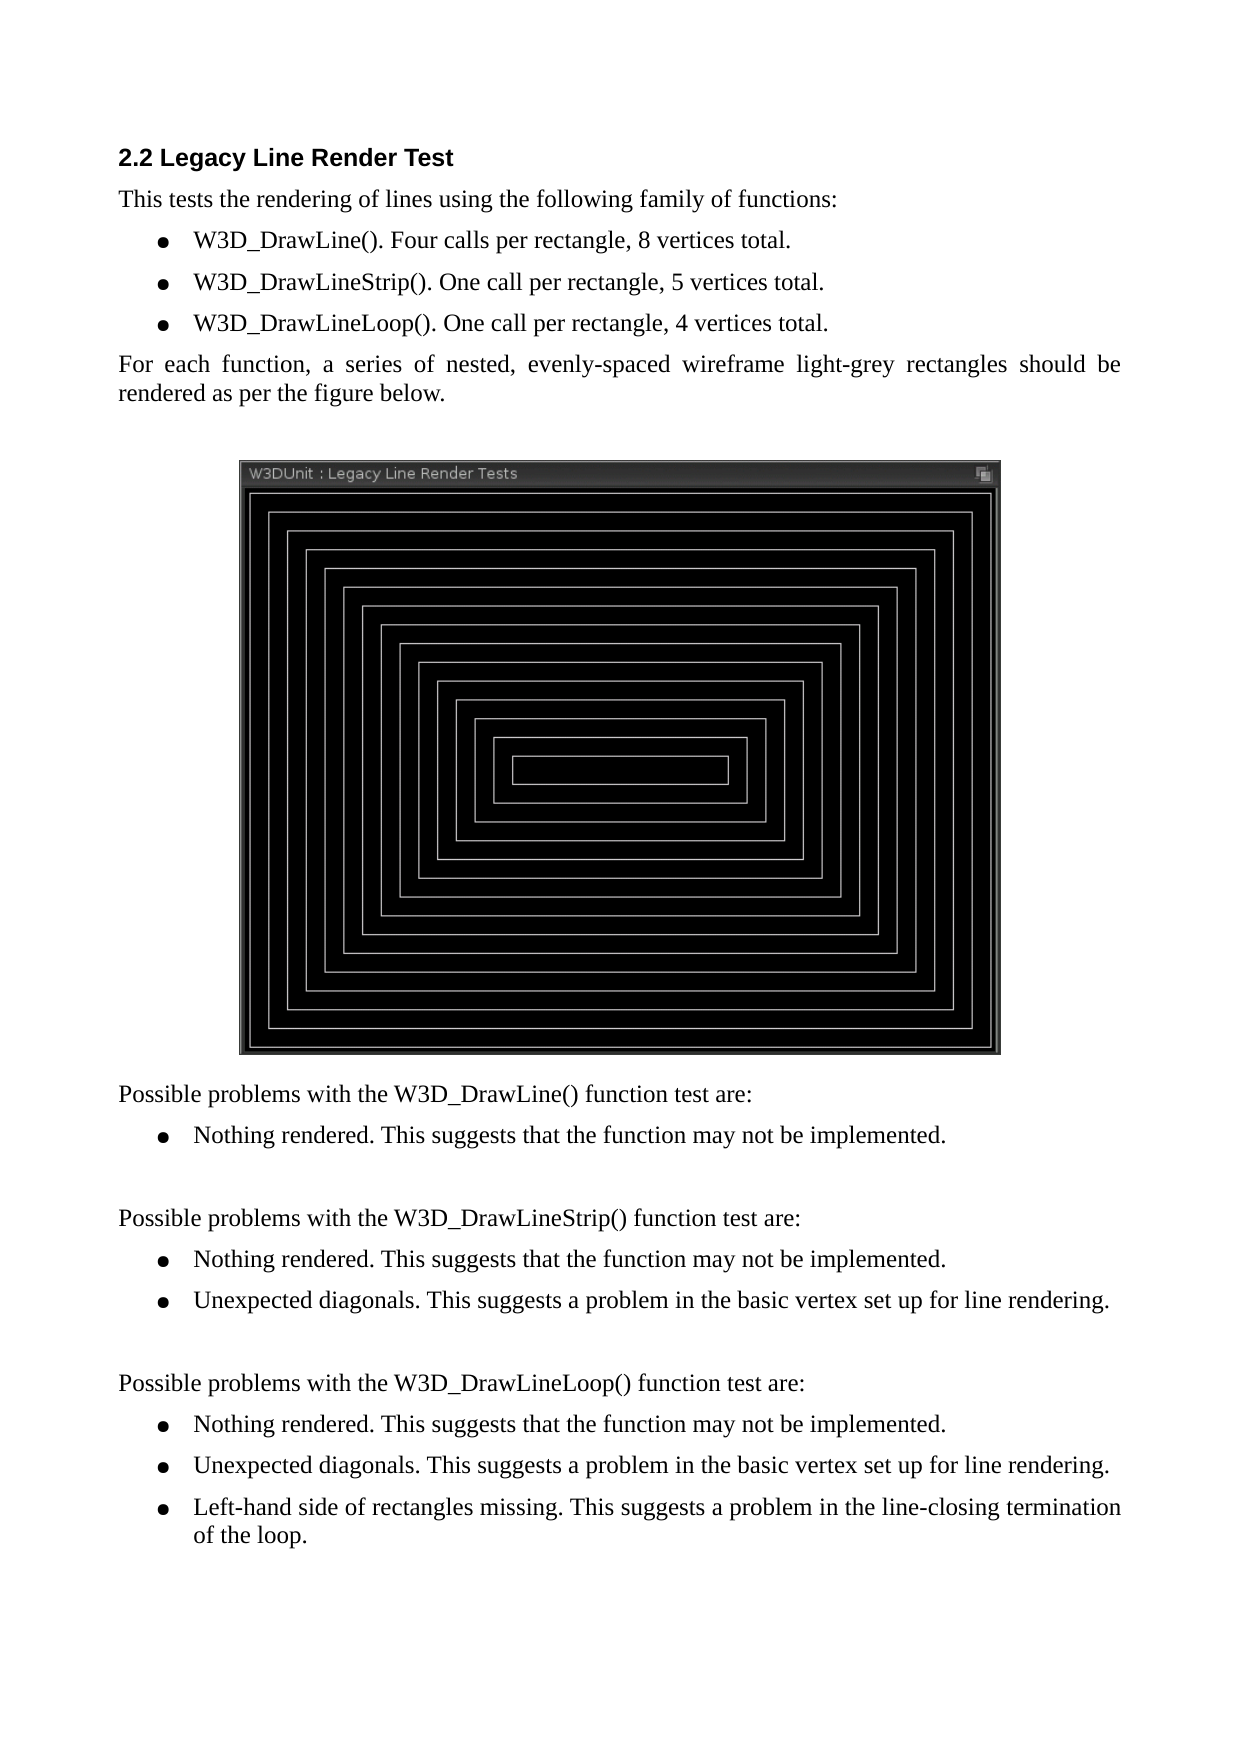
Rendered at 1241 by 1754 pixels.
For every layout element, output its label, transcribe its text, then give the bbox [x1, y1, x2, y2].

text Possible problems with the W3D_DrawLineLoop() function test are: [118, 1368, 1122, 1397]
list Nothing rendered. This suggests that the function may not be implemented. [156, 1244, 1122, 1273]
list W3D_DrawLineLoop(). One call per rectangle, 4 vertices total. [156, 308, 1122, 337]
list Unexpected diagonals. This suggests a problem in the basic vertex set up for line rendering. [156, 1451, 1122, 1479]
list W3D_DrawLineStrip(). One call per rectangle, 5 vertices total. [156, 267, 1122, 296]
picture [239, 460, 1001, 1055]
text For each function, a series of nested, evenly-spaced wireframe light-grey rectangles should be rendered as per the figure below. [118, 349, 1122, 407]
list Left-hand side of rectangles missing. This suggests a problem in the line-closing termination of the loop. [156, 1492, 1122, 1549]
text Possible problems with the W3D_DrawLine() function test are: [118, 1079, 1122, 1108]
list Unexpected diagonals. This suggests a problem in the basic vertex set up for line rendering. [156, 1286, 1122, 1314]
text This tests the rendering of lines using the following family of functions: [118, 184, 1122, 213]
text Possible problems with the W3D_DrawLineStrip() function test are: [118, 1203, 1122, 1232]
subtitle 2.2 Legacy Line Render Test [118, 143, 1122, 172]
list Nothing rendered. This suggests that the function may not be implemented. [156, 1409, 1122, 1438]
list W3D_DrawLine(). Four calls per rectangle, 8 vertices total. [156, 226, 1122, 254]
list Nothing rendered. This suggests that the function may not be implemented. [156, 1121, 1122, 1149]
